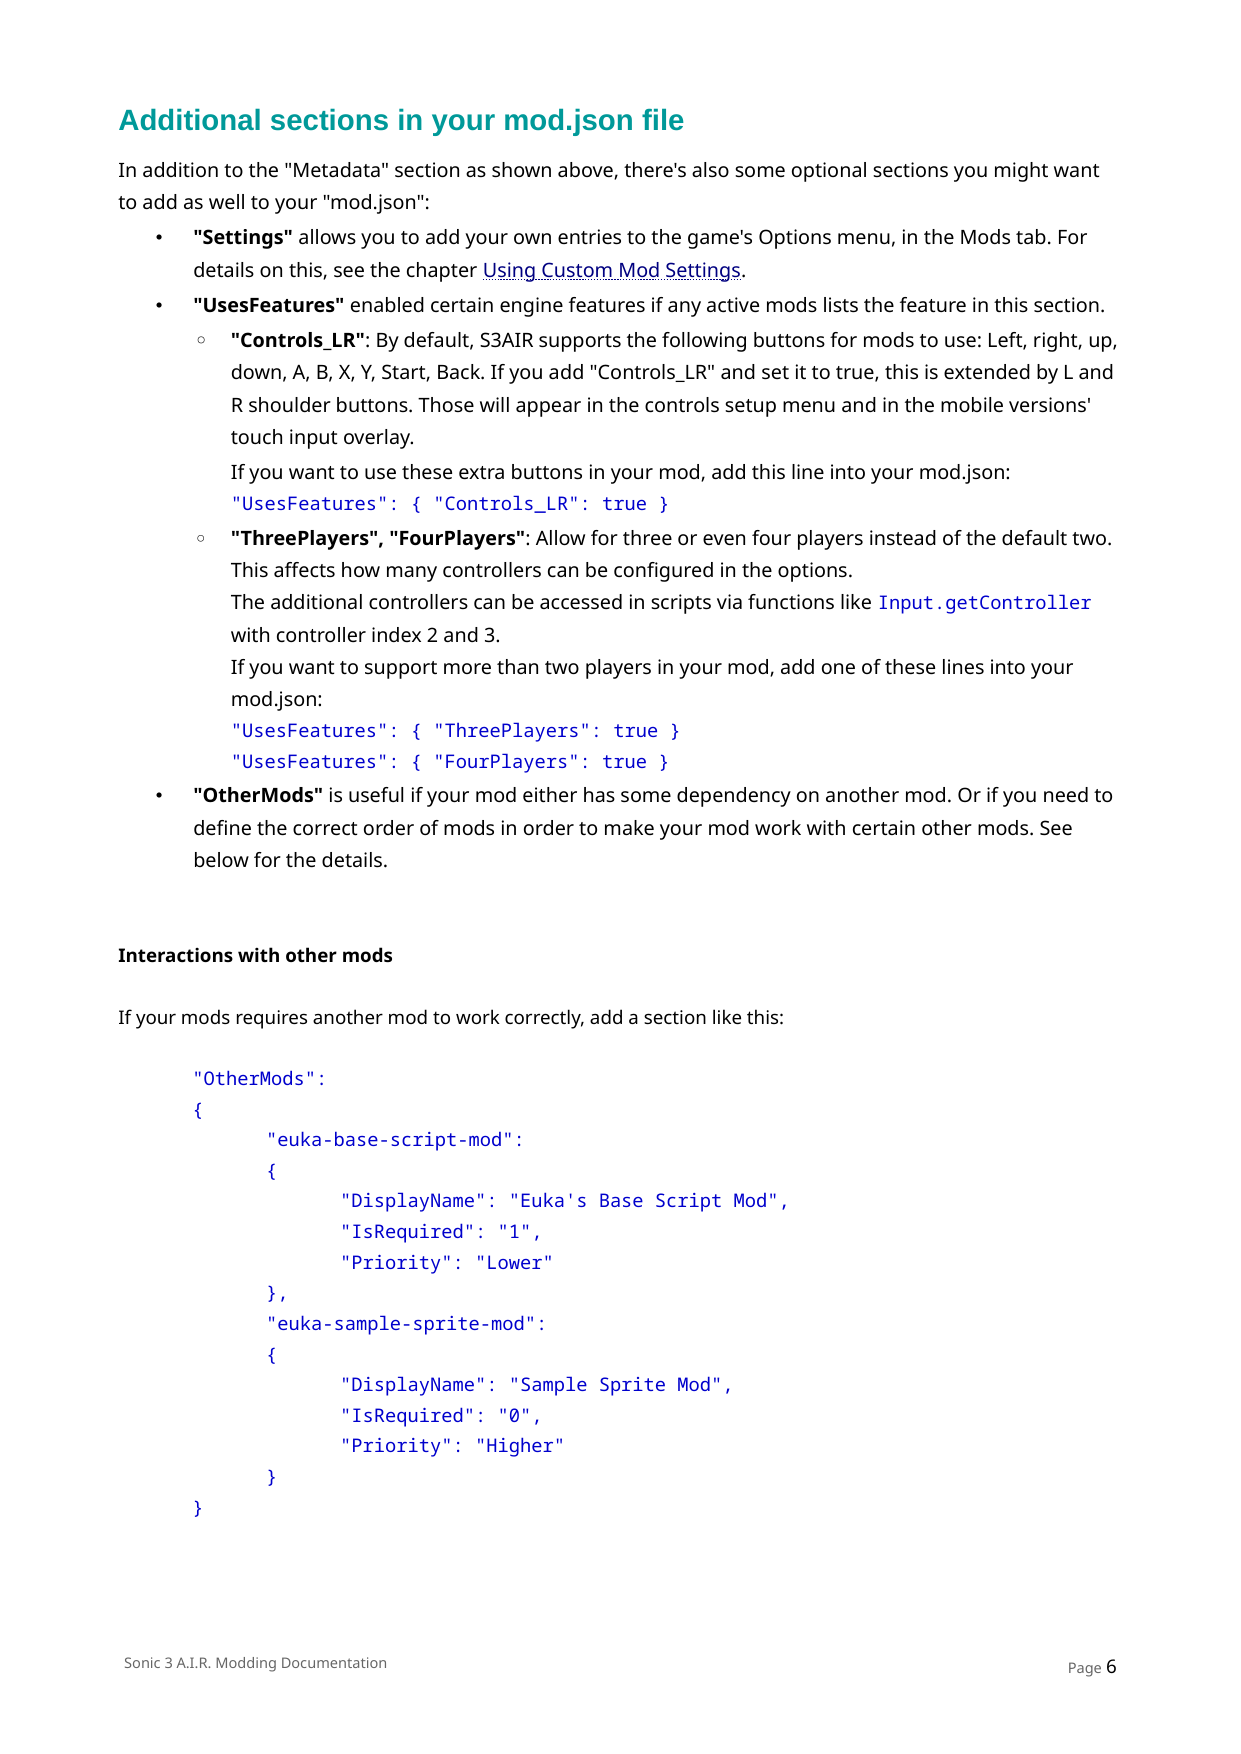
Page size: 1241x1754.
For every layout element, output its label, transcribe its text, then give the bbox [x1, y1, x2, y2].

text "OtherMods": { "euka-base-script-mod": { "DisplayName": "Euka's Base Script Mod", "IsRequired": "1", "Priority": "Lower" }, [118, 1065, 1122, 1305]
list "OtherMods" is useful if your mod either has some dependency on another mod. Or if you need to define the correct order of mods in order to make your mod work with certain other mods. See below for the details. [156, 782, 1122, 873]
text If your mods requires another mod to work correctly, add a section like this: [118, 1004, 1122, 1029]
list If you want to use these extra buttons in your mod, add this line into your mod.json: "UsesFeatures": { "Controls_LR": true } [193, 458, 1122, 516]
list "ThreePlayers", "FourPlayers": Allow for three or even four players instead of the default two. This affects how many controllers can be configured in the options. The additional controllers can be accessed in scripts via functions like Input.getController with controller index 2 and 3. If you want to support more than two players in your mod, add one of these lines into your mod.json: "UsesFeatures": { "ThreePlayers": true } "UsesFeatures": { "FourPlayers": true } [193, 524, 1122, 774]
text "euka-sample-sprite-mod": { "DisplayName": "Sample Sprite Mod", "IsRequired": "0", "Priority": "Higher" } } [118, 1310, 1122, 1519]
text In addition to the "Metadata" section as shown above, there's also some optional sections you might want to add as well to your "mod.json": [118, 156, 1122, 215]
text Interactions with other mods [118, 943, 1122, 999]
list "Settings" allows you to add your own entries to the game's Options menu, in the Mods tab. For details on this, see the chapter Using Custom Mod Settings. [156, 223, 1122, 283]
list "Controls_LR": By default, S3AIR supports the following buttons for mods to use: Left, right, up, down, A, B, X, Y, Start, Back. If you add "Controls_LR" and set it to true, this is extended by L and R shoulder buttons. Those will appear in the controls setup menu and in the mobile versions' touch input overlay. [193, 326, 1122, 450]
subtitle Additional sections in your mod.json file [118, 103, 1122, 137]
list "UsesFeatures" enabled certain engine features if any active mods lists the feature in this section. [156, 291, 1122, 318]
